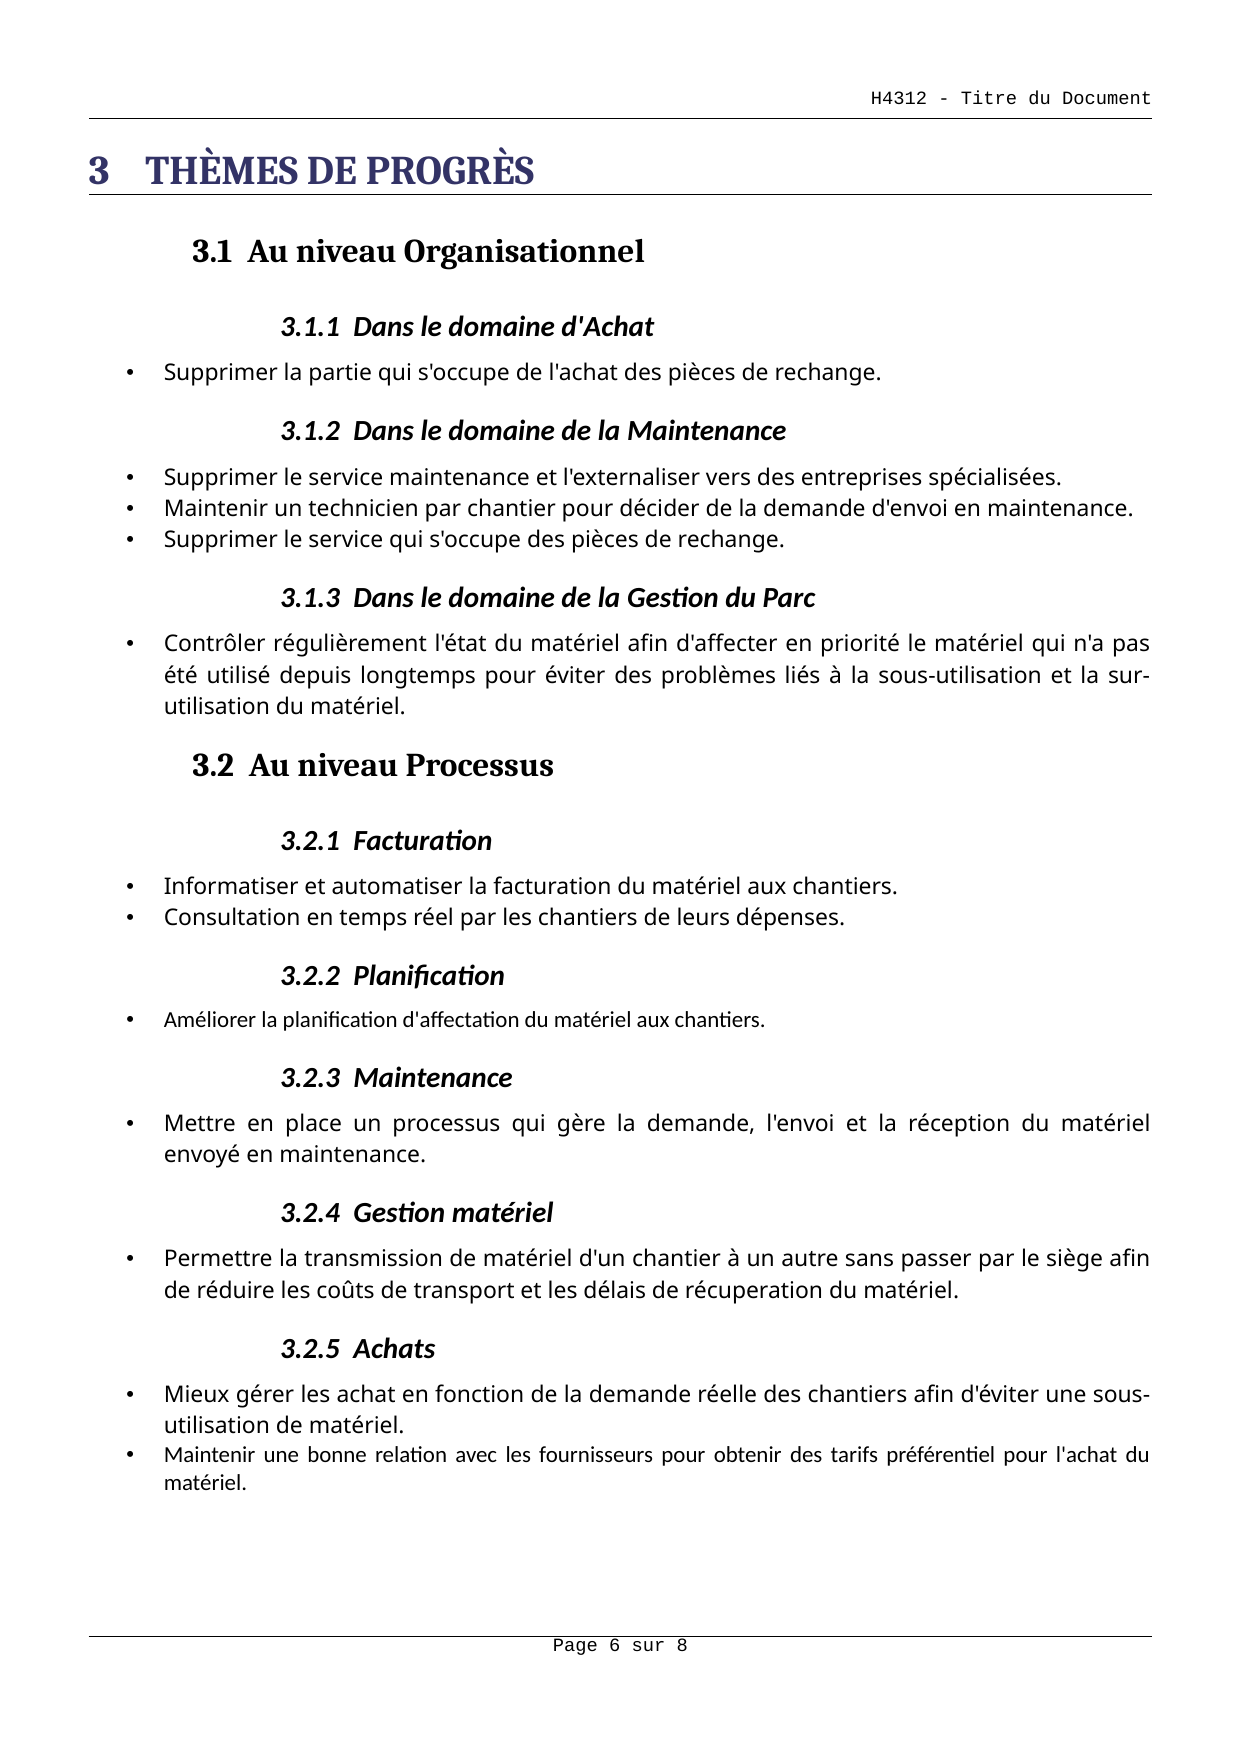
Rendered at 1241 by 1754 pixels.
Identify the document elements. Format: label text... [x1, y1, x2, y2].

subtitle Au niveau Organisationnel [133, 232, 1152, 270]
subtitle Au niveau Processus [133, 746, 1152, 784]
list Mettre en place un processus qui gère la demande, l'envoi et la réception du matériel envoyé en maintenance. [126, 1107, 1152, 1169]
subtitle Gestion matériel [280, 1194, 1152, 1230]
list Supprimer la partie qui s'occupe de l'achat des pièces de rechange. [126, 356, 1152, 387]
list Maintenir une bonne relation avec les fournisseurs pour obtenir des tarifs préférentiel pour l'achat du matériel. [126, 1441, 1152, 1497]
subtitle Planification [280, 957, 1152, 993]
subtitle Achats [280, 1330, 1152, 1366]
list Maintenir un technicien par chantier pour décider de la demande d'envoi en maintenance. [126, 492, 1152, 523]
subtitle Dans le domaine d'Achat [280, 308, 1152, 343]
list Mieux gérer les achat en fonction de la demande réelle des chantiers afin d'éviter une sous-utilisation de matériel. [126, 1378, 1152, 1441]
list Permettre la transmission de matériel d'un chantier à un autre sans passer par le siège afin de réduire les coûts de transport et les délais de récuperation du matériel. [126, 1242, 1152, 1305]
list Supprimer le service qui s'occupe des pièces de rechange. [126, 523, 1152, 554]
list Consultation en temps réel par les chantiers de leurs dépenses. [126, 901, 1152, 932]
subtitle Dans le domaine de la Maintenance [280, 412, 1152, 448]
subtitle Maintenance [280, 1059, 1152, 1094]
list Supprimer le service maintenance et l'externaliser vers des entreprises spécialisées. [126, 460, 1152, 492]
subtitle Dans le domaine de la Gestion du Parc [280, 579, 1152, 615]
list Informatiser et automatiser la facturation du matériel aux chantiers. [126, 870, 1152, 901]
subtitle Thèmes de progrès [88, 147, 1152, 194]
list Contrôler régulièrement l'état du matériel afin d'affecter en priorité le matériel qui n'a pas été utilisé depuis longtemps pour éviter des problèmes liés à la sous-utilisation et la sur-utilisation du matériel. [126, 627, 1152, 721]
subtitle Facturation [280, 822, 1152, 857]
list Améliorer la planification d'affectation du matériel aux chantiers. [126, 1006, 1152, 1034]
